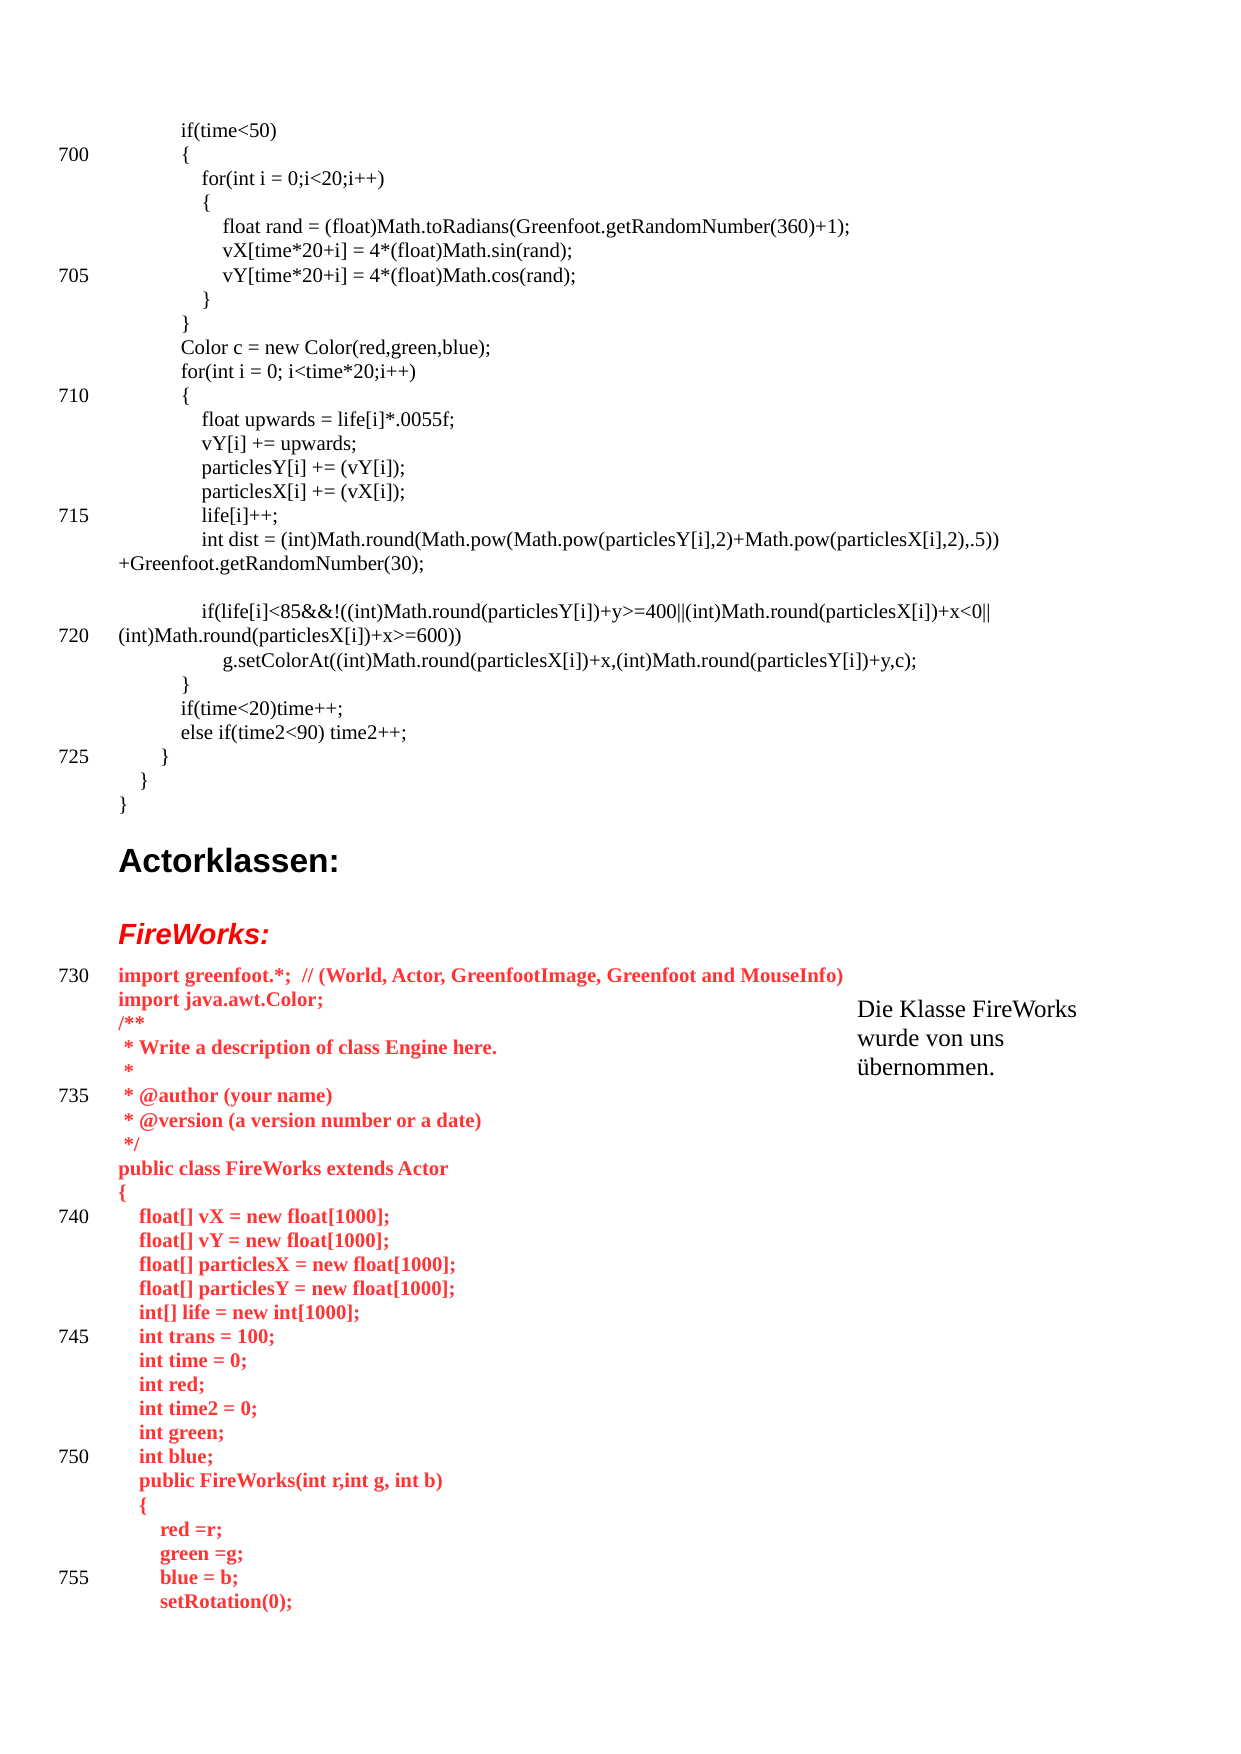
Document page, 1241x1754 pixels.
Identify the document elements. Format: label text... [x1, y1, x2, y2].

text int dist = (int)Math.round(Math.pow(Math.pow(particlesY[i],2)+Math.pow(particlesX[i],2),.5))+Greenfoot.getRandomNumber(30); [118, 527, 1122, 575]
text green =g; [118, 1541, 1122, 1565]
text { [118, 1492, 1122, 1517]
text vY[time*20+i] = 4*(float)Math.cos(rand); [118, 262, 1122, 287]
text int time2 = 0; [118, 1396, 1122, 1420]
text setRotation(0); [118, 1589, 1122, 1613]
subtitle FireWorks: [118, 917, 1122, 951]
text int green; [118, 1420, 1122, 1444]
text float[] particlesX = new float[1000]; [118, 1252, 1122, 1276]
text red =r; [118, 1517, 1122, 1541]
text float[] particlesY = new float[1000]; [118, 1276, 1122, 1300]
text public FireWorks(int r,int g, int b) [118, 1468, 1122, 1492]
text blue = b; [118, 1565, 1122, 1589]
text float[] vX = new float[1000]; [118, 1204, 1122, 1228]
text float upwards = life[i]*.0055f; [118, 407, 1122, 431]
text particlesX[i] += (vX[i]); [118, 479, 1122, 503]
text if(life[i]<85&&!((int)Math.round(particlesY[i])+y>=400||(int)Math.round(particlesX[i])+x<0||(int)Math.round(particlesX[i])+x>=600)) [118, 599, 1122, 647]
text } [118, 768, 1122, 792]
text int blue; [118, 1444, 1122, 1468]
text int[] life = new int[1000]; [118, 1300, 1122, 1324]
text } [118, 287, 1122, 311]
text life[i]++; [118, 503, 1122, 527]
text { [118, 190, 1122, 214]
text if(time<20)time++; [118, 696, 1122, 720]
text * @author (your name) [118, 1083, 1122, 1107]
text for(int i = 0;i<20;i++) [118, 166, 1122, 190]
text } [118, 672, 1122, 696]
text vY[i] += upwards; [118, 431, 1122, 455]
text public class FireWorks extends Actor [118, 1156, 1122, 1180]
text import java.awt.Color; [118, 987, 1122, 1011]
text } [118, 792, 1122, 816]
text particlesY[i] += (vY[i]); [118, 455, 1122, 479]
text * [118, 1059, 1122, 1083]
text { [118, 1180, 1122, 1204]
text for(int i = 0; i<time*20;i++) [118, 359, 1122, 383]
text * @version (a version number or a date) [118, 1107, 1122, 1132]
text import greenfoot.*; // (World, Actor, GreenfootImage, Greenfoot and MouseInfo) [118, 963, 1122, 987]
text vX[time*20+i] = 4*(float)Math.sin(rand); [118, 238, 1122, 262]
text if(time<50) [118, 118, 1122, 142]
text Color c = new Color(red,green,blue); [118, 335, 1122, 359]
text { [118, 142, 1122, 166]
text * Write a description of class Engine here. [118, 1035, 1122, 1059]
text int trans = 100; [118, 1324, 1122, 1348]
text { [118, 383, 1122, 407]
text } [118, 311, 1122, 335]
text g.setColorAt((int)Math.round(particlesX[i])+x,(int)Math.round(particlesY[i])+y,c); [118, 647, 1122, 672]
text else if(time2<90) time2++; [118, 720, 1122, 744]
text float[] vY = new float[1000]; [118, 1228, 1122, 1252]
text */ [118, 1132, 1122, 1156]
text int time = 0; [118, 1348, 1122, 1372]
text } [118, 744, 1122, 768]
text int red; [118, 1372, 1122, 1396]
subtitle Actorklassen: [118, 841, 1122, 879]
text /** [118, 1011, 1122, 1035]
text float rand = (float)Math.toRadians(Greenfoot.getRandomNumber(360)+1); [118, 214, 1122, 238]
